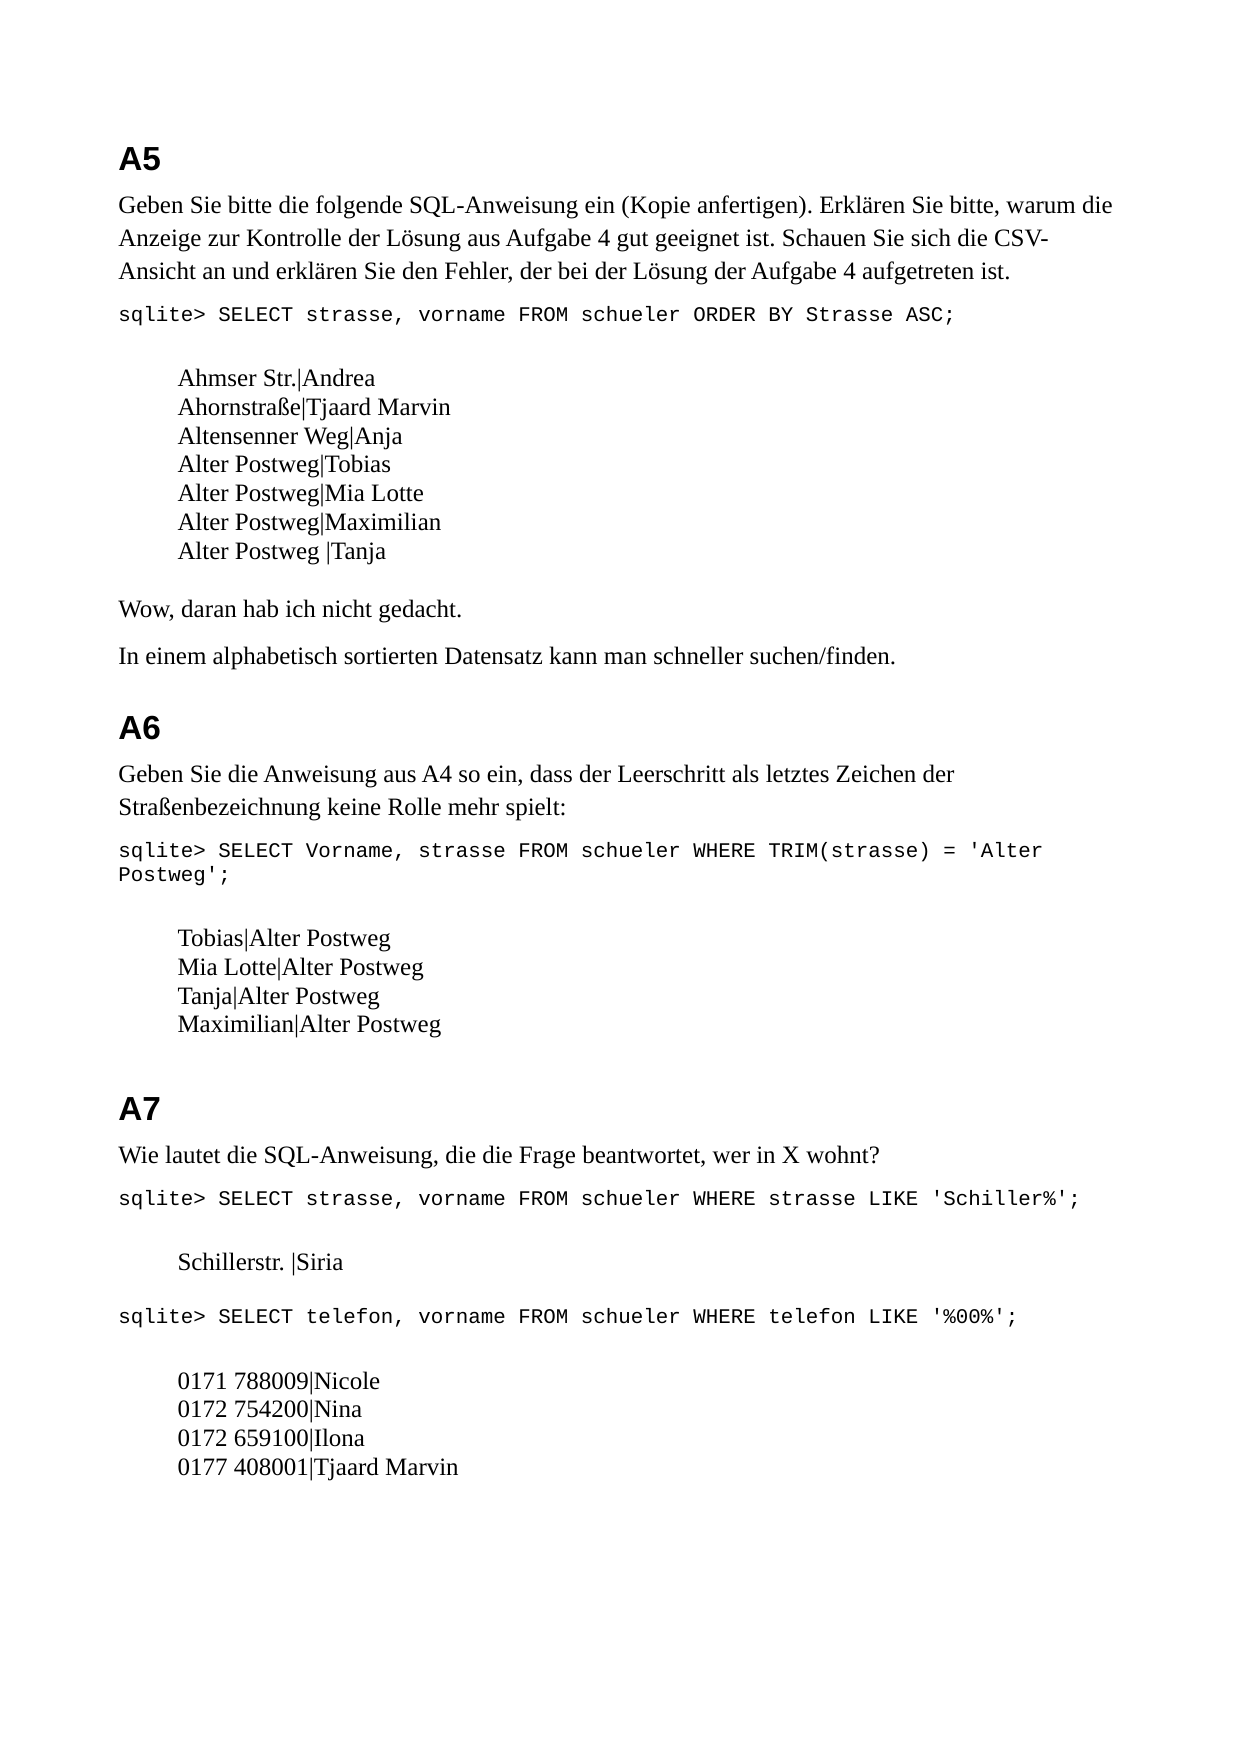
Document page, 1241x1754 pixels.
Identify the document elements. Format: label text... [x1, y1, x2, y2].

text sqlite> SELECT strasse, vorname FROM schueler WHERE strasse LIKE 'Schiller%'; [118, 1188, 1122, 1211]
text In einem alphabetisch sortierten Datensatz kann man schneller suchen/finden. [118, 641, 1122, 670]
text Tobias|Alter Postweg Mia Lotte|Alter Postweg Tanja|Alter Postweg Maximilian|Alter Postweg [177, 923, 1063, 1038]
subtitle A5 [118, 139, 1122, 177]
subtitle A6 [118, 708, 1122, 747]
text Ahmser Str.|Andrea Ahornstraße|Tjaard Marvin Altensenner Weg|Anja Alter Postweg|Tobias Alter Postweg|Mia Lotte Alter Postweg|Maximilian Alter Postweg |Tanja [177, 363, 1063, 564]
text sqlite> SELECT telefon, vorname FROM schueler WHERE telefon LIKE '%00%'; [118, 1306, 1122, 1330]
text Geben Sie die Anweisung aus A4 so ein, dass der Leerschritt als letztes Zeichen der Straßenbezeichnung keine Rolle mehr spielt: [118, 759, 1122, 821]
text Schillerstr. |Siria [177, 1247, 1063, 1276]
text Geben Sie bitte die folgende SQL-Anweisung ein (Kopie anfertigen). Erklären Sie bitte, warum die Anzeige zur Kontrolle der Lösung aus Aufgabe 4 gut geeignet ist. Schauen Sie sich die CSV-Ansicht an und erklären Sie den Fehler, der bei der Lösung der Aufgabe 4 aufgetreten ist. [118, 190, 1122, 285]
text 0171 788009|Nicole 0172 754200|Nina 0172 659100|Ilona 0177 408001|Tjaard Marvin [177, 1366, 1063, 1481]
text sqlite> SELECT Vorname, strasse FROM schueler WHERE TRIM(strasse) = 'Alter Postweg'; [118, 840, 1122, 887]
text Wie lautet die SQL-Anweisung, die die Frage beantwortet, wer in X wohnt? [118, 1140, 1122, 1169]
text sqlite> SELECT strasse, vorname FROM schueler ORDER BY Strasse ASC; [118, 303, 1122, 327]
subtitle A7 [118, 1089, 1122, 1128]
text Wow, daran hab ich nicht gedacht. [118, 594, 1122, 623]
